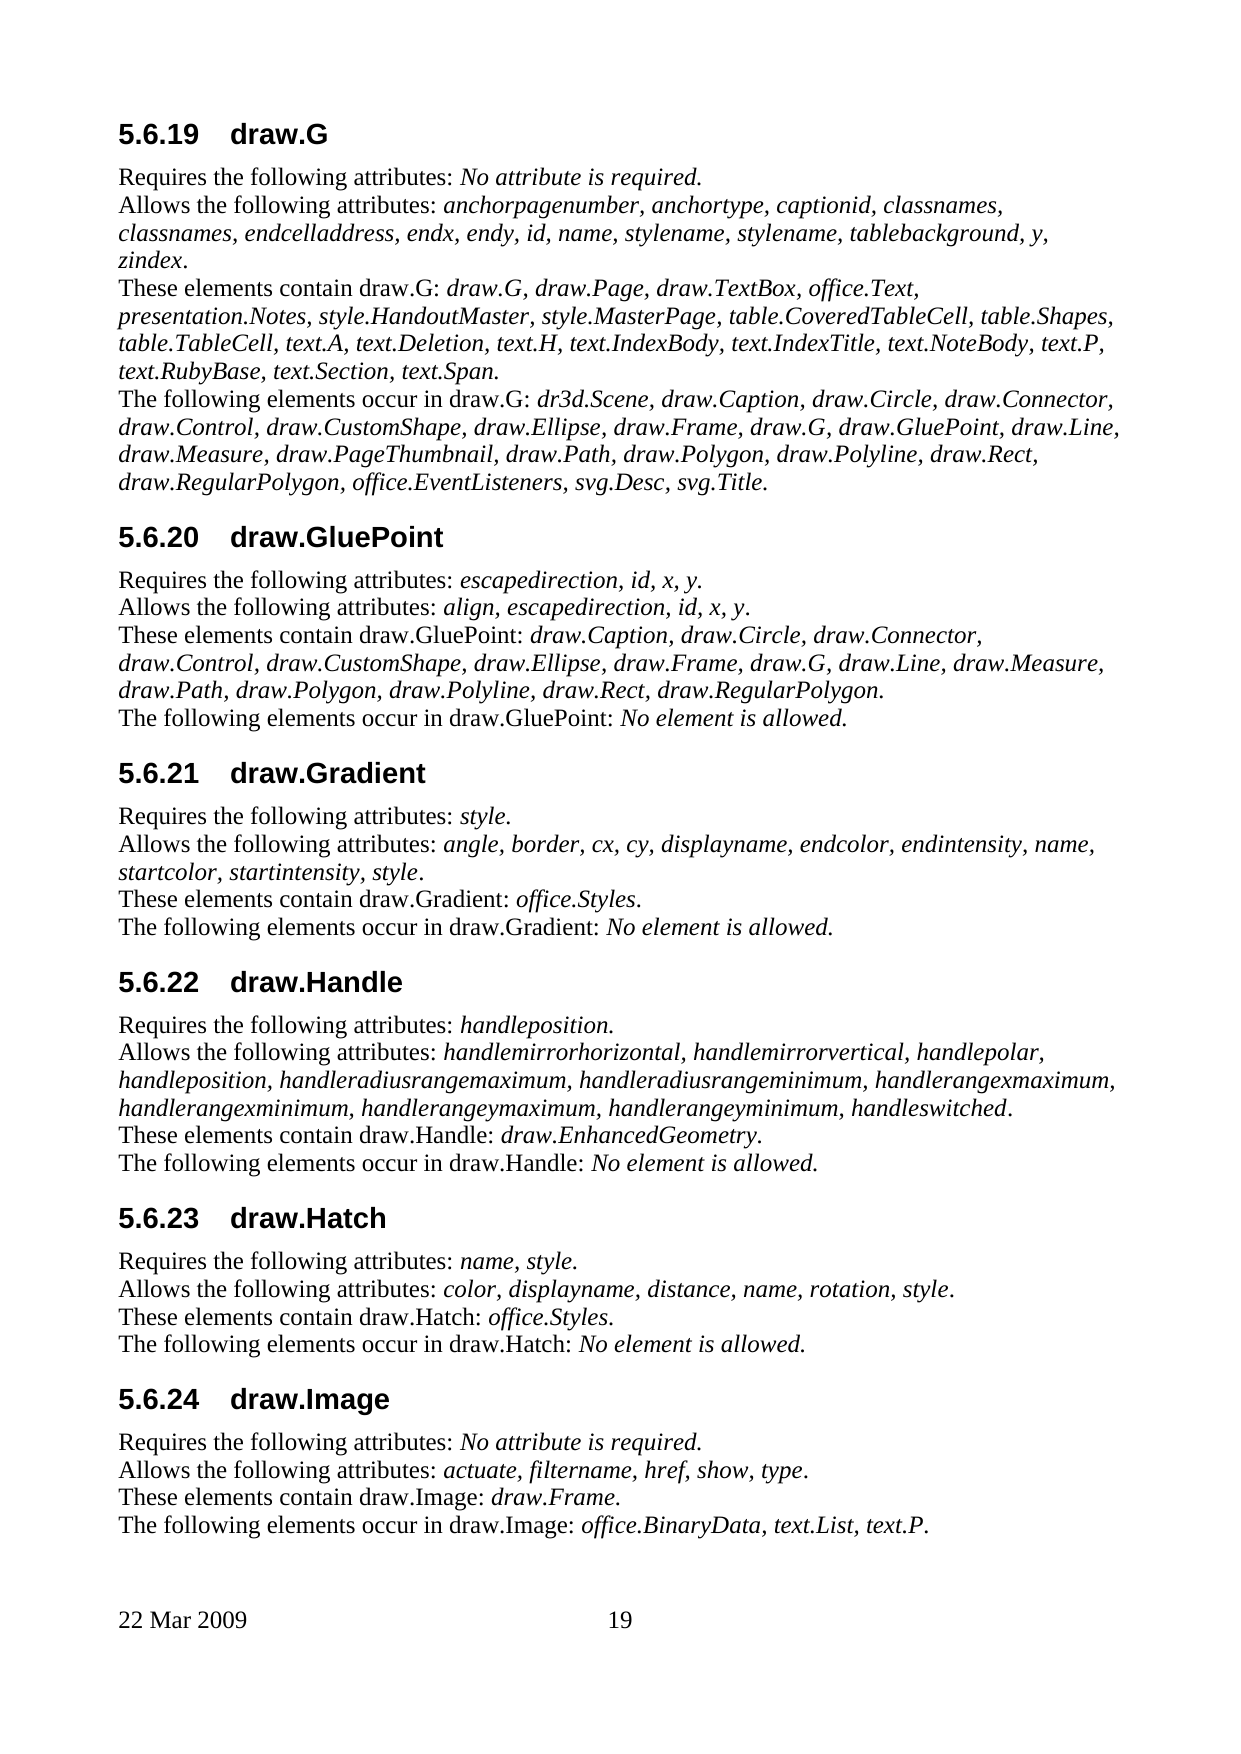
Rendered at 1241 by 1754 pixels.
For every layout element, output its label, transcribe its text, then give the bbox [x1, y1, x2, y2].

text The following elements occur in draw.Image: office.BinaryData, text.List, text.P. [118, 1511, 1122, 1539]
text Allows the following attributes: align, escapedirection, id, x, y. [118, 593, 1122, 621]
text These elements contain draw.G: draw.G, draw.Page, draw.TextBox, office.Text, presentation.Notes, style.HandoutMaster, style.MasterPage, table.CoveredTableCell, table.Shapes, table.TableCell, text.A, text.Deletion, text.H, text.IndexBody, text.IndexTitle, text.NoteBody, text.P, text.RubyBase, text.Section, text.Span. [118, 274, 1122, 385]
text Allows the following attributes: angle, border, cx, cy, displayname, endcolor, endintensity, name, startcolor, startintensity, style. [118, 830, 1122, 885]
text The following elements occur in draw.Hatch: No element is allowed. [118, 1330, 1122, 1358]
text These elements contain draw.GluePoint: draw.Caption, draw.Circle, draw.Connector, draw.Control, draw.CustomShape, draw.Ellipse, draw.Frame, draw.G, draw.Line, draw.Measure, draw.Path, draw.Polygon, draw.Polyline, draw.Rect, draw.RegularPolygon. [118, 621, 1122, 704]
subtitle draw.Image [118, 1383, 1122, 1416]
text Allows the following attributes: color, displayname, distance, name, rotation, style. [118, 1275, 1122, 1303]
text Allows the following attributes: anchorpagenumber, anchortype, captionid, classnames, classnames, endcelladdress, endx, endy, id, name, stylename, stylename, tablebackground, y, zindex. [118, 191, 1122, 274]
text Allows the following attributes: actuate, filtername, href, show, type. [118, 1456, 1122, 1483]
text Allows the following attributes: handlemirrorhorizontal, handlemirrorvertical, handlepolar, handleposition, handleradiusrangemaximum, handleradiusrangeminimum, handlerangexmaximum, handlerangexminimum, handlerangeymaximum, handlerangeyminimum, handleswitched. [118, 1038, 1122, 1122]
text Requires the following attributes: No attribute is required. [118, 1428, 1122, 1456]
text The following elements occur in draw.G: dr3d.Scene, draw.Caption, draw.Circle, draw.Connector, draw.Control, draw.CustomShape, draw.Ellipse, draw.Frame, draw.G, draw.GluePoint, draw.Line, draw.Measure, draw.PageThumbnail, draw.Path, draw.Polygon, draw.Polyline, draw.Rect, draw.RegularPolygon, office.EventListeners, svg.Desc, svg.Title. [118, 385, 1122, 496]
text The following elements occur in draw.Handle: No element is allowed. [118, 1149, 1122, 1177]
subtitle draw.G [118, 118, 1122, 151]
text Requires the following attributes: escapedirection, id, x, y. [118, 566, 1122, 593]
text These elements contain draw.Handle: draw.EnhancedGeometry. [118, 1122, 1122, 1149]
text Requires the following attributes: style. [118, 802, 1122, 830]
text Requires the following attributes: name, style. [118, 1247, 1122, 1275]
text The following elements occur in draw.Gradient: No element is allowed. [118, 913, 1122, 941]
subtitle draw.Hatch [118, 1202, 1122, 1235]
text Requires the following attributes: No attribute is required. [118, 163, 1122, 191]
subtitle draw.GluePoint [118, 521, 1122, 553]
text These elements contain draw.Image: draw.Frame. [118, 1483, 1122, 1511]
subtitle draw.Handle [118, 966, 1122, 998]
text The following elements occur in draw.GluePoint: No element is allowed. [118, 704, 1122, 732]
text These elements contain draw.Gradient: office.Styles. [118, 885, 1122, 913]
subtitle draw.Gradient [118, 757, 1122, 790]
text These elements contain draw.Hatch: office.Styles. [118, 1303, 1122, 1330]
text Requires the following attributes: handleposition. [118, 1011, 1122, 1038]
